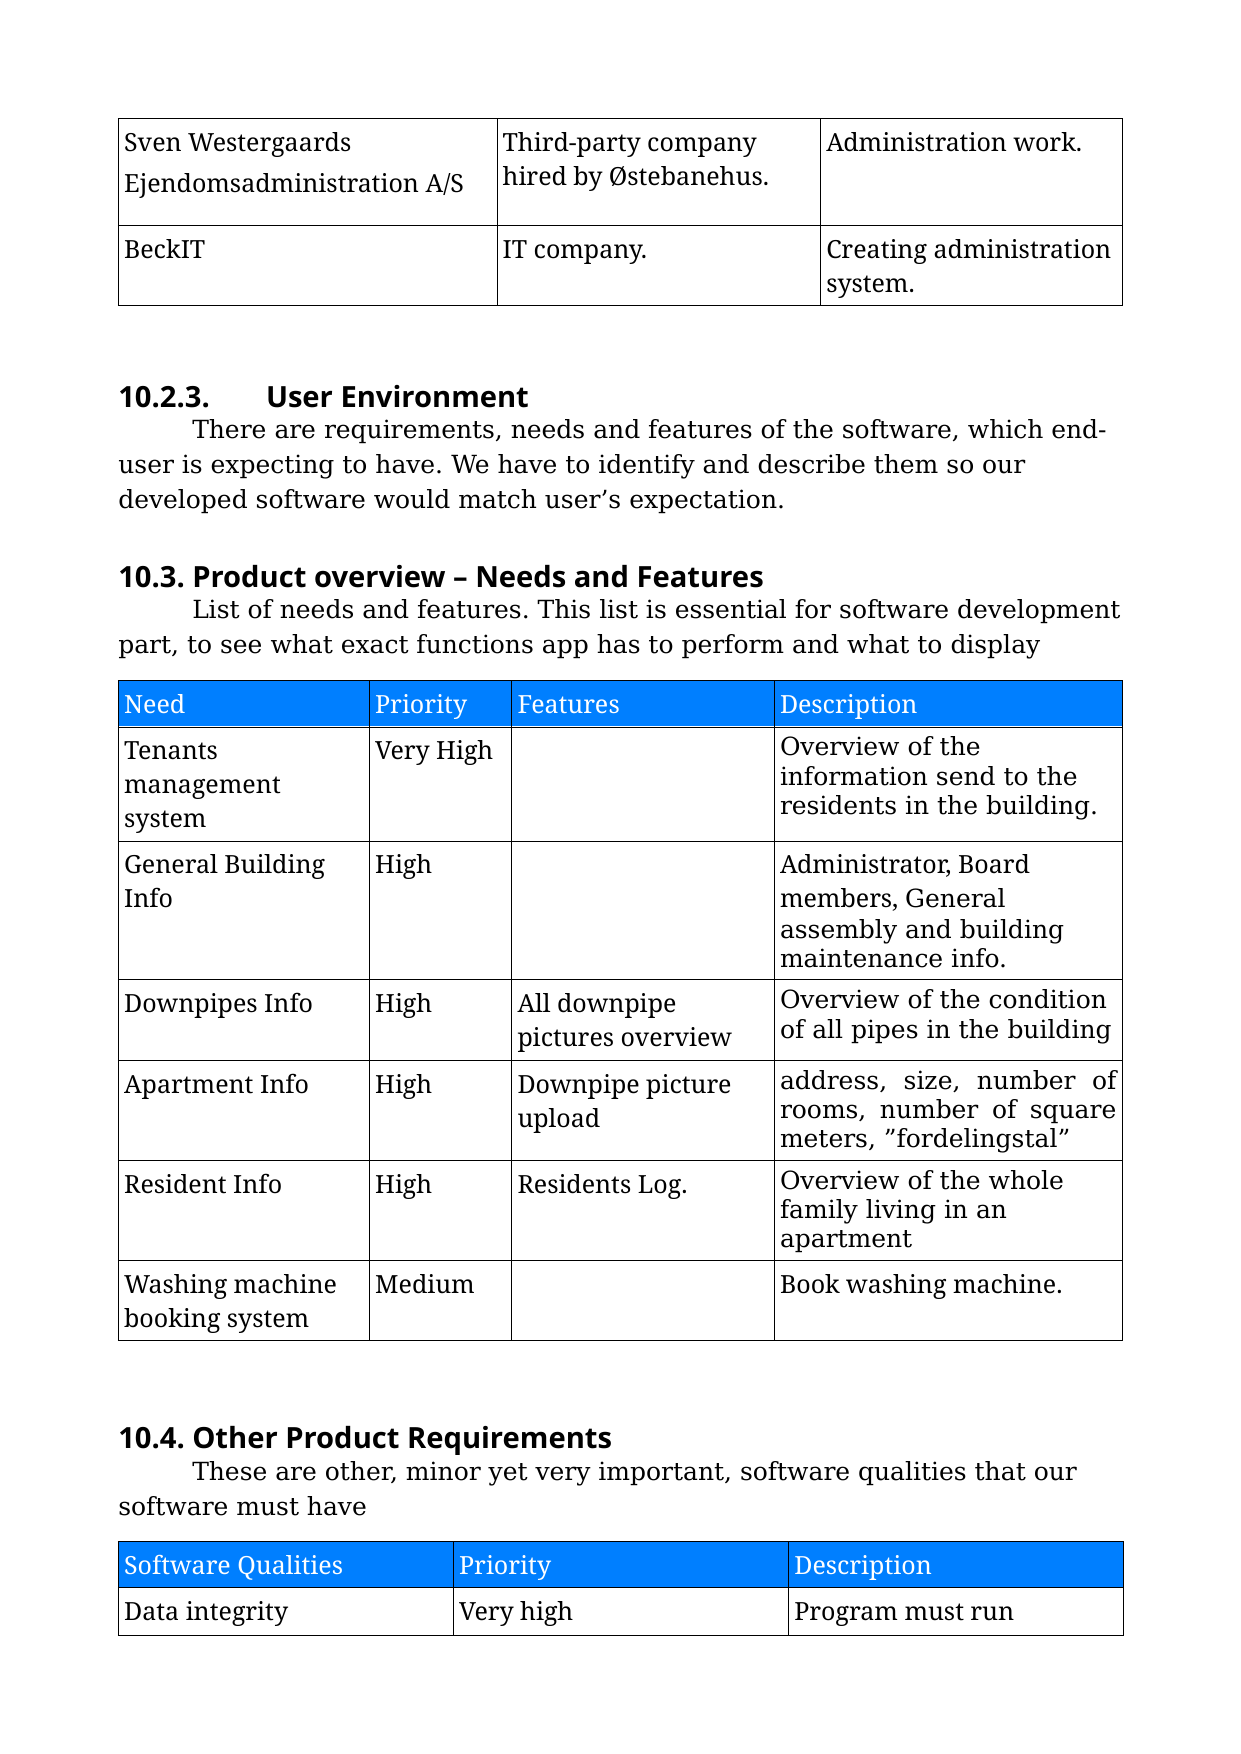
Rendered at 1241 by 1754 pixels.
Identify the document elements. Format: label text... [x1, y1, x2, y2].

table_header Priority [370, 681, 511, 726]
table_cell Very high [454, 1588, 788, 1635]
table_cell Program must run [789, 1588, 1123, 1635]
table_cell Overview of the condition of all pipes in the building [775, 980, 1122, 1059]
table_cell High [370, 980, 511, 1059]
table_cell Downpipes Info [119, 980, 369, 1059]
table_cell [512, 1261, 774, 1340]
table_cell High [370, 1061, 511, 1159]
subtitle Product overview – Needs and Features [118, 556, 1122, 596]
table_cell High [370, 1161, 511, 1259]
table_cell Tenants management system [119, 728, 369, 841]
table_cell General Building Info [119, 842, 369, 979]
table_cell Administration work. [821, 119, 1122, 225]
table_header Features [512, 681, 774, 726]
table_cell Apartment Info [119, 1061, 369, 1159]
table_cell IT company. [498, 226, 820, 305]
table_cell Creating administration system. [821, 226, 1122, 305]
table_cell High [370, 842, 511, 979]
table_cell Third-party company hired by Østebanehus. [498, 119, 820, 225]
table_cell Resident Info [119, 1161, 369, 1259]
text There are requirements, needs and features of the software, which end-user is expecting to have. We have to identify and describe them so our developed software would match user’s expectation. [118, 416, 1122, 515]
table_cell Downpipe picture upload [512, 1061, 774, 1159]
table_cell address, size, number of rooms, number of square meters, ”fordelingstal” [775, 1061, 1122, 1159]
table_cell Very High [370, 728, 511, 841]
table_cell BeckIT [119, 226, 497, 305]
table_cell Medium [370, 1261, 511, 1340]
table_cell Data integrity [119, 1588, 453, 1635]
subtitle Other Product Requirements [118, 1417, 1122, 1457]
text These are other, minor yet very important, software qualities that our software must have [118, 1457, 1122, 1521]
table_cell Book washing machine. [775, 1261, 1122, 1340]
table_cell [512, 842, 774, 979]
text List of needs and features. This list is essential for software development part, to see what exact functions app has to perform and what to display [118, 596, 1122, 660]
table_cell All downpipe pictures overview [512, 980, 774, 1059]
table_cell Administrator, Board members, General assembly and building maintenance info. [775, 842, 1122, 979]
table_cell Overview of the information send to the residents in the building. [775, 728, 1122, 841]
table_header Description [789, 1542, 1123, 1587]
subtitle User Environment [118, 376, 1122, 416]
table_header Description [775, 681, 1122, 726]
table_cell [512, 728, 774, 841]
table_header Need [119, 681, 369, 726]
table_header Priority [454, 1542, 788, 1587]
table_cell Residents Log. [512, 1161, 774, 1259]
table_cell Overview of the whole family living in an apartment [775, 1161, 1122, 1259]
table_cell Washing machine booking system [119, 1261, 369, 1340]
table_cell Sven Westergaards Ejendomsadministration A/S [119, 119, 497, 225]
table_header Software Qualities [119, 1542, 453, 1587]
